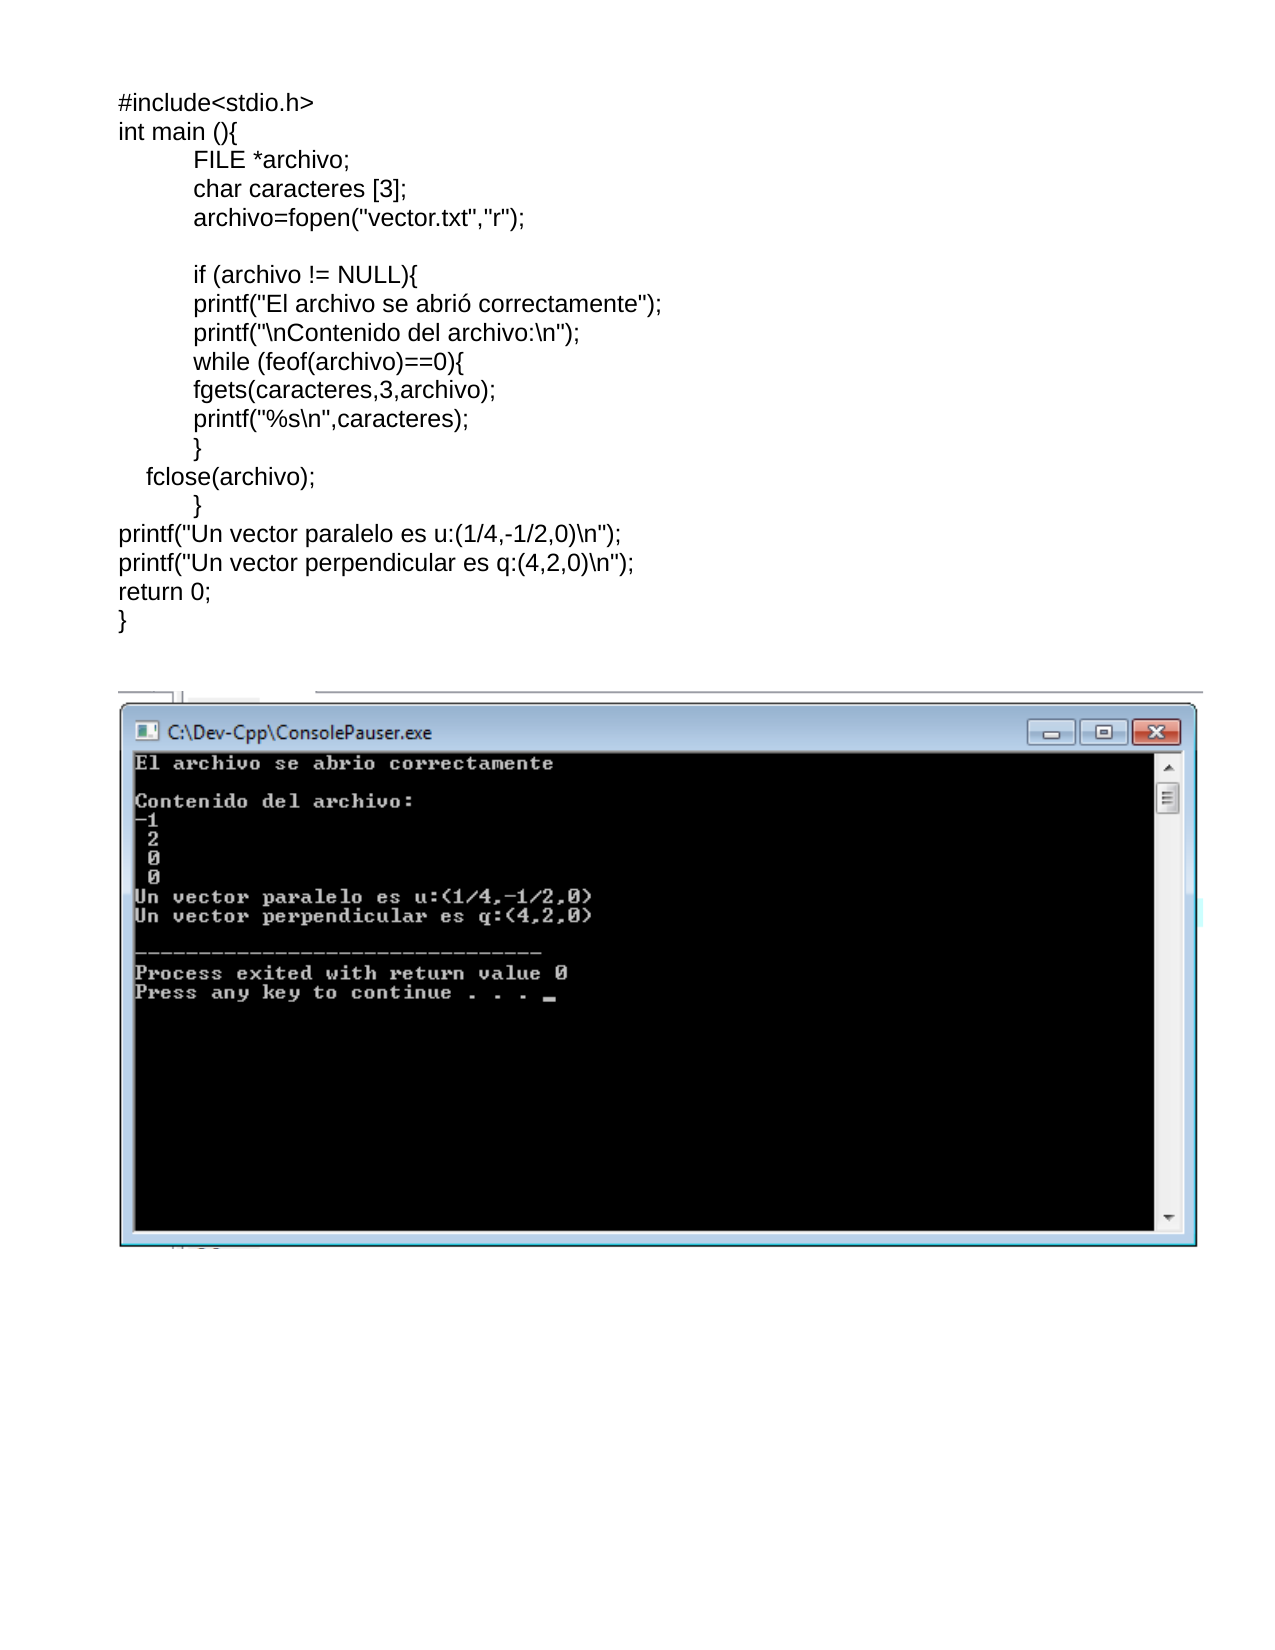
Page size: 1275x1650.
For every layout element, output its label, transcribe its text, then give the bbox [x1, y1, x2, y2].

text return 0; [118, 577, 1205, 605]
text } [118, 605, 1205, 634]
text printf("%s\n",caracteres); [118, 404, 1205, 433]
text printf("El archivo se abrió correctamente"); [118, 289, 1205, 318]
text fgets(caracteres,3,archivo); [118, 375, 1205, 404]
text printf("Un vector perpendicular es q:(4,2,0)\n"); [118, 548, 1205, 577]
text while (feof(archivo)==0){ [118, 347, 1205, 375]
text } [118, 433, 1205, 462]
text archivo=fopen("vector.txt","r"); [118, 203, 1205, 232]
text printf("Un vector paralelo es u:(1/4,-1/2,0)\n"); [118, 519, 1205, 548]
text int main (){ [118, 117, 1205, 145]
text char caracteres [3]; [118, 174, 1205, 203]
text if (archivo != NULL){ [118, 260, 1205, 289]
text fclose(archivo); [118, 462, 1205, 490]
text printf("\nContenido del archivo:\n"); [118, 318, 1205, 347]
text } [118, 490, 1205, 519]
text #include<stdio.h> [118, 88, 1205, 117]
text FILE *archivo; [118, 145, 1205, 174]
